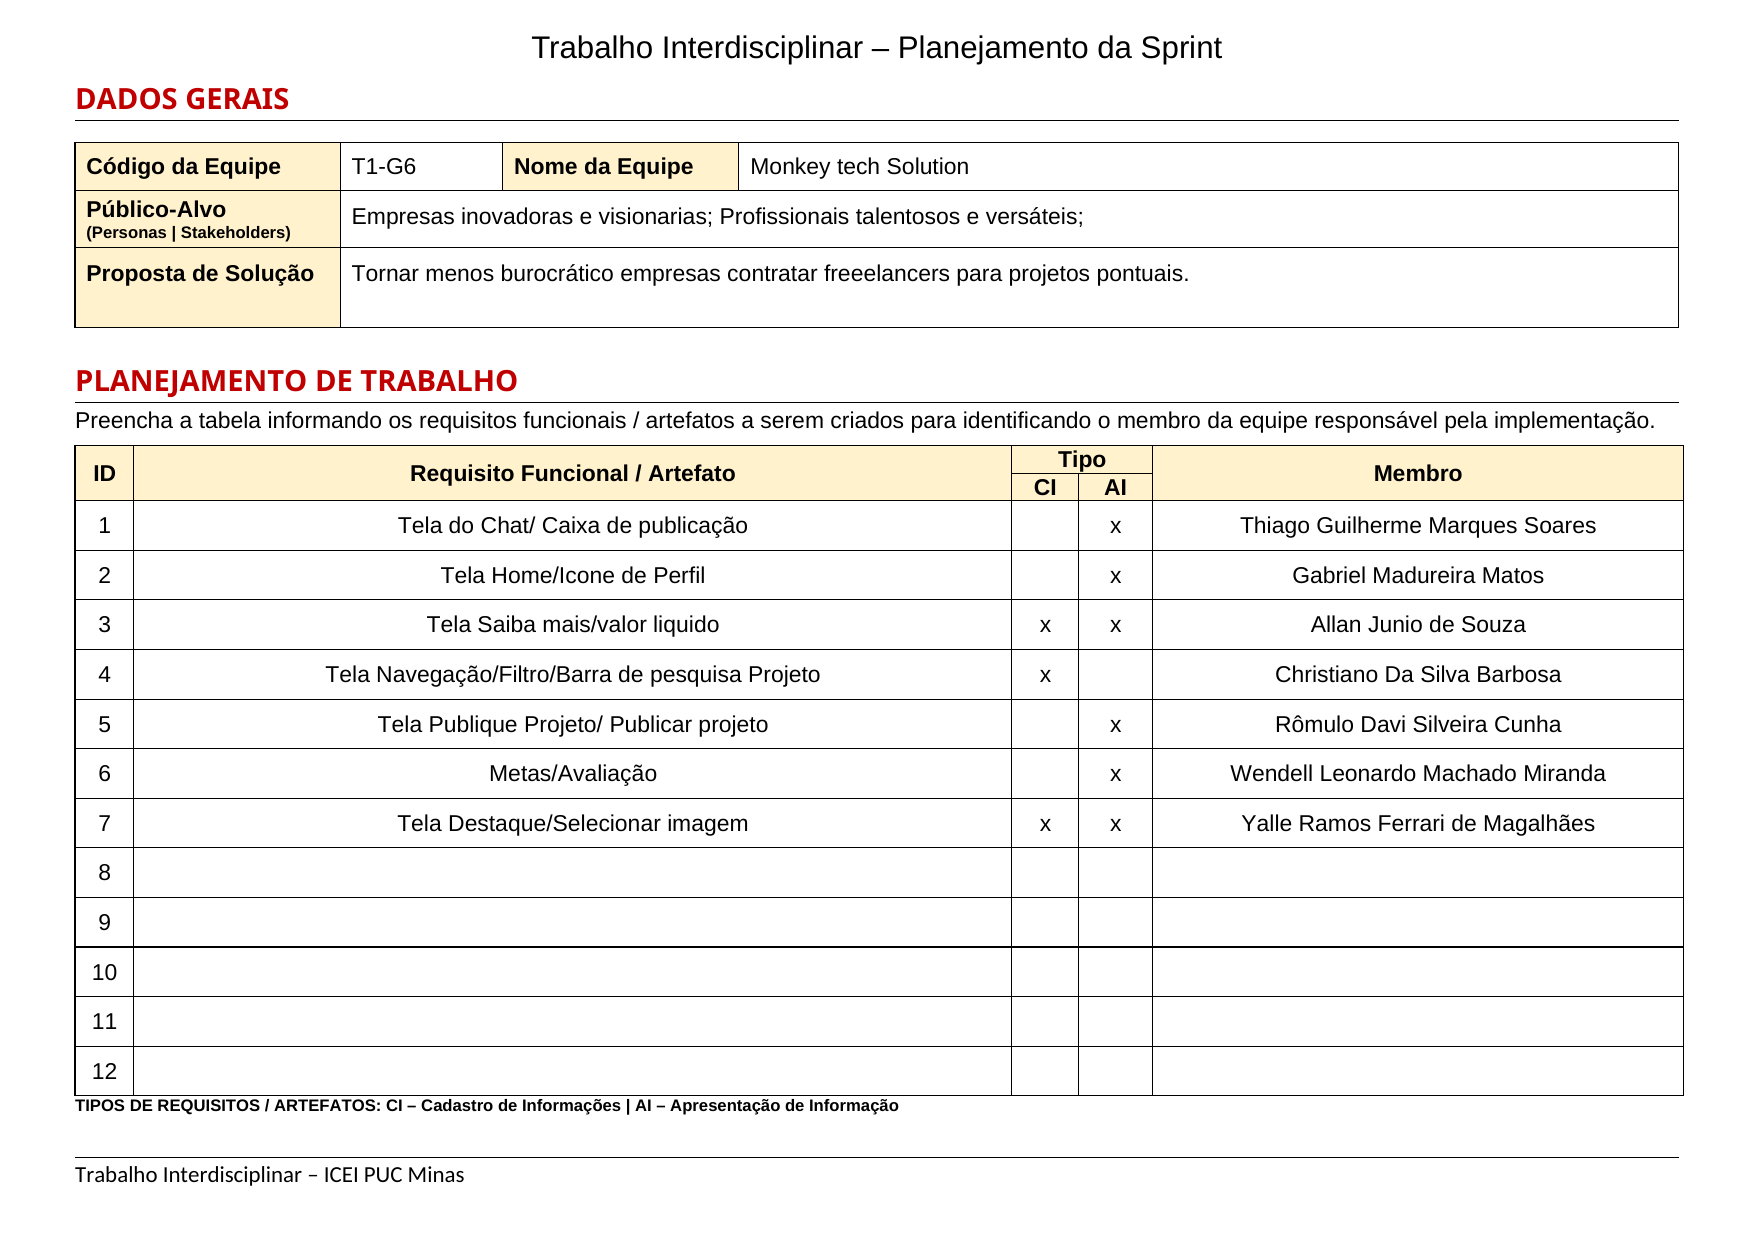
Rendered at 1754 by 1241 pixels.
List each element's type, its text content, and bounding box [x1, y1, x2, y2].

table_cell [1012, 749, 1078, 798]
table_header Tipo [1012, 446, 1152, 473]
table_cell [134, 848, 1011, 897]
table_cell 1 [76, 501, 133, 550]
table_cell [1079, 948, 1152, 996]
table_header ID [76, 446, 133, 500]
table_cell 4 [76, 650, 133, 698]
table_cell Rômulo Davi Silveira Cunha [1153, 700, 1683, 748]
table_cell [1012, 551, 1078, 599]
table_cell [1153, 848, 1683, 897]
table_cell x [1079, 799, 1152, 847]
table_cell Empresas inovadoras e visionarias; Profissionais talentosos e versáteis; [341, 191, 1678, 247]
table_cell Tela Home/Icone de Perfil [134, 551, 1011, 599]
table_cell [1012, 997, 1078, 1046]
table_cell [1153, 997, 1683, 1046]
table_cell [1079, 848, 1152, 897]
table_cell 6 [76, 749, 133, 798]
table_cell Metas/Avaliação [134, 749, 1011, 798]
table_cell 8 [76, 848, 133, 897]
table_cell Proposta de Solução [76, 248, 340, 327]
table_cell [1153, 898, 1683, 946]
table_cell x [1012, 650, 1078, 698]
table_cell Tornar menos burocrático empresas contratar freeelancers para projetos pontuais. [341, 248, 1678, 327]
table_cell Tela Saiba mais/valor liquido [134, 600, 1011, 649]
table_cell Christiano Da Silva Barbosa [1153, 650, 1683, 698]
table_header T1-G6 [341, 143, 502, 190]
table_cell [1079, 997, 1152, 1046]
table_header Nome da Equipe [503, 143, 738, 190]
table_cell Thiago Guilherme Marques Soares [1153, 501, 1683, 550]
subtitle PLANEJAMENTO DE TRABALHO [75, 361, 1679, 402]
table_cell x [1079, 551, 1152, 599]
text Preencha a tabela informando os requisitos funcionais / artefatos a serem criados para identificando o membro da equipe responsável pela implementação. [75, 407, 1679, 433]
table_cell x [1079, 600, 1152, 649]
table_cell [134, 948, 1011, 996]
subtitle Trabalho Interdisciplinar – Planejamento da Sprint [75, 29, 1679, 66]
table_cell 2 [76, 551, 133, 599]
table_cell x [1079, 749, 1152, 798]
table_cell x [1079, 700, 1152, 748]
table_cell 10 [76, 948, 133, 996]
table_cell Tela Navegação/Filtro/Barra de pesquisa Projeto [134, 650, 1011, 698]
table_cell 3 [76, 600, 133, 649]
table_cell [1012, 848, 1078, 897]
table_cell x [1012, 799, 1078, 847]
table_cell Allan Junio de Souza [1153, 600, 1683, 649]
table_cell [134, 898, 1011, 946]
table_cell 9 [76, 898, 133, 946]
table_cell [1079, 898, 1152, 946]
table_cell Wendell Leonardo Machado Miranda [1153, 749, 1683, 798]
table_cell x [1079, 501, 1152, 550]
table_cell Tela Publique Projeto/ Publicar projeto [134, 700, 1011, 748]
table_cell 11 [76, 997, 133, 1046]
table_cell [1012, 501, 1078, 550]
table_cell Gabriel Madureira Matos [1153, 551, 1683, 599]
table_header Código da Equipe [76, 143, 340, 190]
table_cell [1012, 948, 1078, 996]
table_header Requisito Funcional / Artefato [134, 446, 1011, 500]
table_header Monkey tech Solution [739, 143, 1678, 190]
subtitle DADOS GERAIS [75, 78, 1679, 120]
table_cell [134, 1047, 1011, 1095]
table_cell [1079, 1047, 1152, 1095]
table_cell 5 [76, 700, 133, 748]
table_cell Tela Destaque/Selecionar imagem [134, 799, 1011, 847]
table_cell [1079, 650, 1152, 698]
table_cell [1153, 948, 1683, 996]
table_cell Público-Alvo (Personas | Stakeholders) [76, 191, 340, 247]
table_cell [1012, 700, 1078, 748]
table_cell 7 [76, 799, 133, 847]
table_cell [1012, 1047, 1078, 1095]
table_cell x [1012, 600, 1078, 649]
text TIPOS DE REQUISITOS / ARTEFATOS: CI – Cadastro de Informações | AI – Apresentação de Informação [75, 1096, 1679, 1115]
table_cell 12 [76, 1047, 133, 1095]
table_header Membro [1153, 446, 1683, 500]
table_cell CI [1012, 474, 1078, 500]
table_cell [1012, 898, 1078, 946]
table_cell AI [1079, 474, 1152, 500]
table_cell Tela do Chat/ Caixa de publicação [134, 501, 1011, 550]
table_cell [1153, 1047, 1683, 1095]
table_cell Yalle Ramos Ferrari de Magalhães [1153, 799, 1683, 847]
table_cell [134, 997, 1011, 1046]
